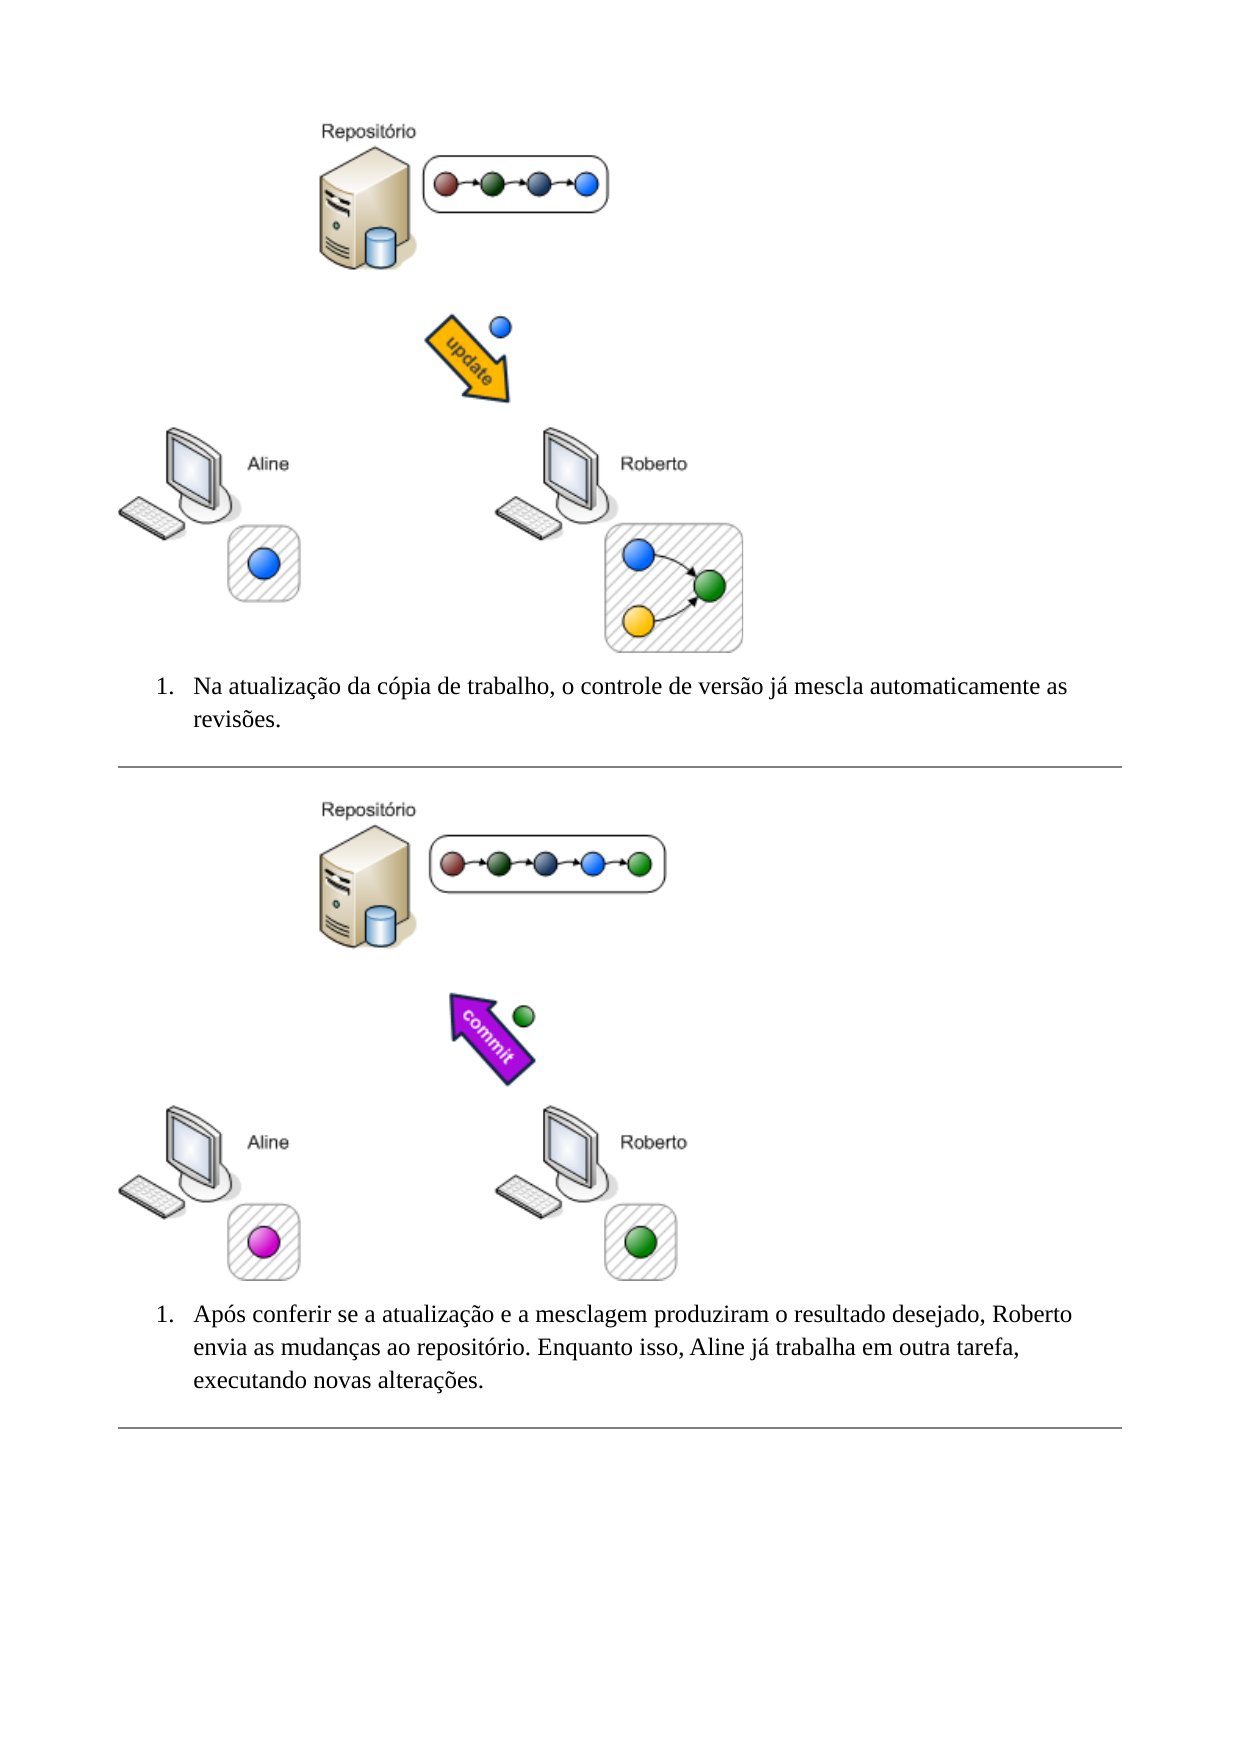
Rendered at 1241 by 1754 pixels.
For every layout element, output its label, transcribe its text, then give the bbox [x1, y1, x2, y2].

list Após conferir se a atualização e a mesclagem produziram o resultado desejado, Roberto envia as mudanças ao repositório. Enquanto isso, Aline já trabalha em outra tarefa, executando novas alterações. [156, 1299, 1122, 1394]
picture [118, 796, 689, 1281]
picture [118, 118, 744, 653]
list Na atualização da cópia de trabalho, o controle de versão já mescla automaticamente as revisões. [156, 671, 1122, 733]
